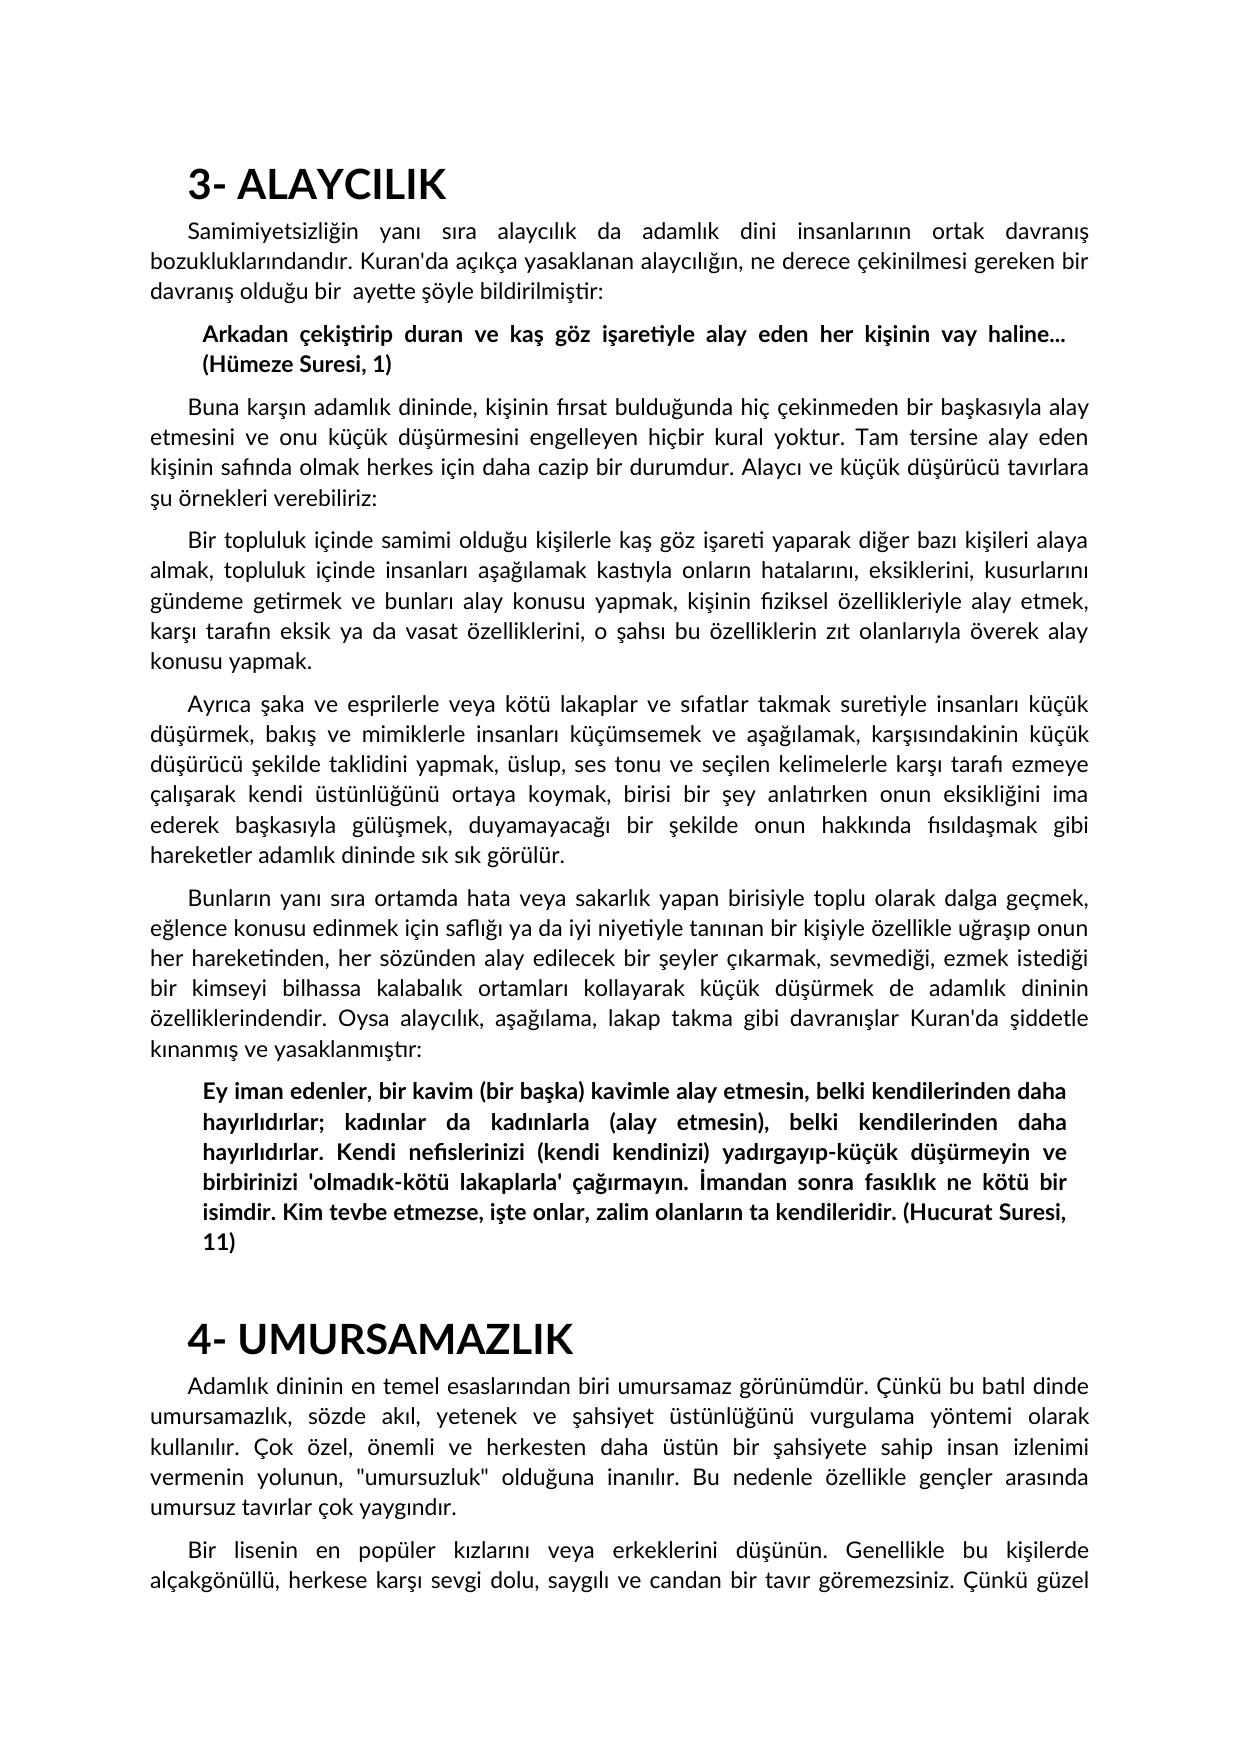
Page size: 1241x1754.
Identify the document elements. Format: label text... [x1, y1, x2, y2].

text Adamlık dininin en temel esaslarından biri umursamaz görünümdür. Çünkü bu batıl dinde umursamazlık, sözde akıl, yetenek ve şahsiyet üstünlüğünü vurgulama yöntemi olarak kullanılır. Çok özel, önemli ve herkesten daha üstün bir şahsiyete sahip insan izlenimi vermenin yolunun, "umursuzluk" olduğuna inanılır. Bu nedenle özellikle gençler arasında umursuz tavırlar çok yaygındır. [150, 1372, 1090, 1520]
text Ey iman edenler, bir kavim (bir başka) kavimle alay etmesin, belki kendilerinden daha hayırlıdırlar; kadınlar da kadınlarla (alay etmesin), belki kendilerinden daha hayırlıdırlar. Kendi nefislerinizi (kendi kendinizi) yadırgayıp-küçük düşürmeyin ve birbirinizi 'olmadık-kötü lakaplarla' çağırmayın. İmandan sonra fasıklık ne kötü bir isimdir. Kim tevbe etmezse, işte onlar, zalim olanların ta kendileridir. (Hucurat Suresi, 11) [202, 1077, 1068, 1256]
text Samimiyetsizliğin yanı sıra alaycılık da adamlık dini insanlarının ortak davranış bozukluklarındandır. Kuran'da açıkça yasaklanan alaycılığın, ne derece çekinilmesi gereken bir davranış olduğu bir ayette şöyle bildirilmiştir: [150, 217, 1090, 304]
text Bir topluluk içinde samimi olduğu kişilerle kaş göz işareti yaparak diğer bazı kişileri alaya almak, topluluk içinde insanları aşağılamak kastıyla onların hatalarını, eksiklerini, kusurlarını gündeme getirmek ve bunları alay konusu yapmak, kişinin fiziksel özellikleriyle alay etmek, karşı tarafın eksik ya da vasat özelliklerini, o şahsı bu özelliklerin zıt olanlarıyla överek alay konusu yapmak. [150, 526, 1090, 674]
subtitle 3- ALAYCILIK [187, 158, 1090, 208]
subtitle 4- UMURSAMAZLIK [187, 1313, 1090, 1363]
text Buna karşın adamlık dininde, kişinin fırsat bulduğunda hiç çekinmeden bir başkasıyla alay etmesini ve onu küçük düşürmesini engelleyen hiçbir kural yoktur. Tam tersine alay eden kişinin safında olmak herkes için daha cazip bir durumdur. Alaycı ve küçük düşürücü tavırlara şu örnekleri verebiliriz: [150, 393, 1090, 511]
text Bir lisenin en popüler kızlarını veya erkeklerini düşünün. Genellikle bu kişilerde alçakgönüllü, herkese karşı sevgi dolu, saygılı ve candan bir tavır göremezsiniz. Çünkü güzel [150, 1535, 1090, 1593]
text Bunların yanı sıra ortamda hata veya sakarlık yapan birisiyle toplu olarak dalga geçmek, eğlence konusu edinmek için saflığı ya da iyi niyetiyle tanınan bir kişiyle özellikle uğraşıp onun her hareketinden, her sözünden alay edilecek bir şeyler çıkarmak, sevmediği, ezmek istediği bir kimseyi bilhassa kalabalık ortamları kollayarak küçük düşürmek de adamlık dininin özelliklerindendir. Oysa alaycılık, aşağılama, lakap takma gibi davranışlar Kuran'da şiddetle kınanmış ve yasaklanmıştır: [150, 883, 1090, 1062]
text Arkadan çekiştirip duran ve kaş göz işaretiyle alay eden her kişinin vay haline... (Hümeze Suresi, 1) [202, 320, 1068, 377]
text Ayrıca şaka ve esprilerle veya kötü lakaplar ve sıfatlar takmak suretiyle insanları küçük düşürmek, bakış ve mimiklerle insanları küçümsemek ve aşağılamak, karşısındakinin küçük düşürücü şekilde taklidini yapmak, üslup, ses tonu ve seçilen kelimelerle karşı tarafı ezmeye çalışarak kendi üstünlüğünü ortaya koymak, birisi bir şey anlatırken onun eksikliğini ima ederek başkasıyla gülüşmek, duyamayacağı bir şekilde onun hakkında fısıldaşmak gibi hareketler adamlık dininde sık sık görülür. [150, 689, 1090, 868]
